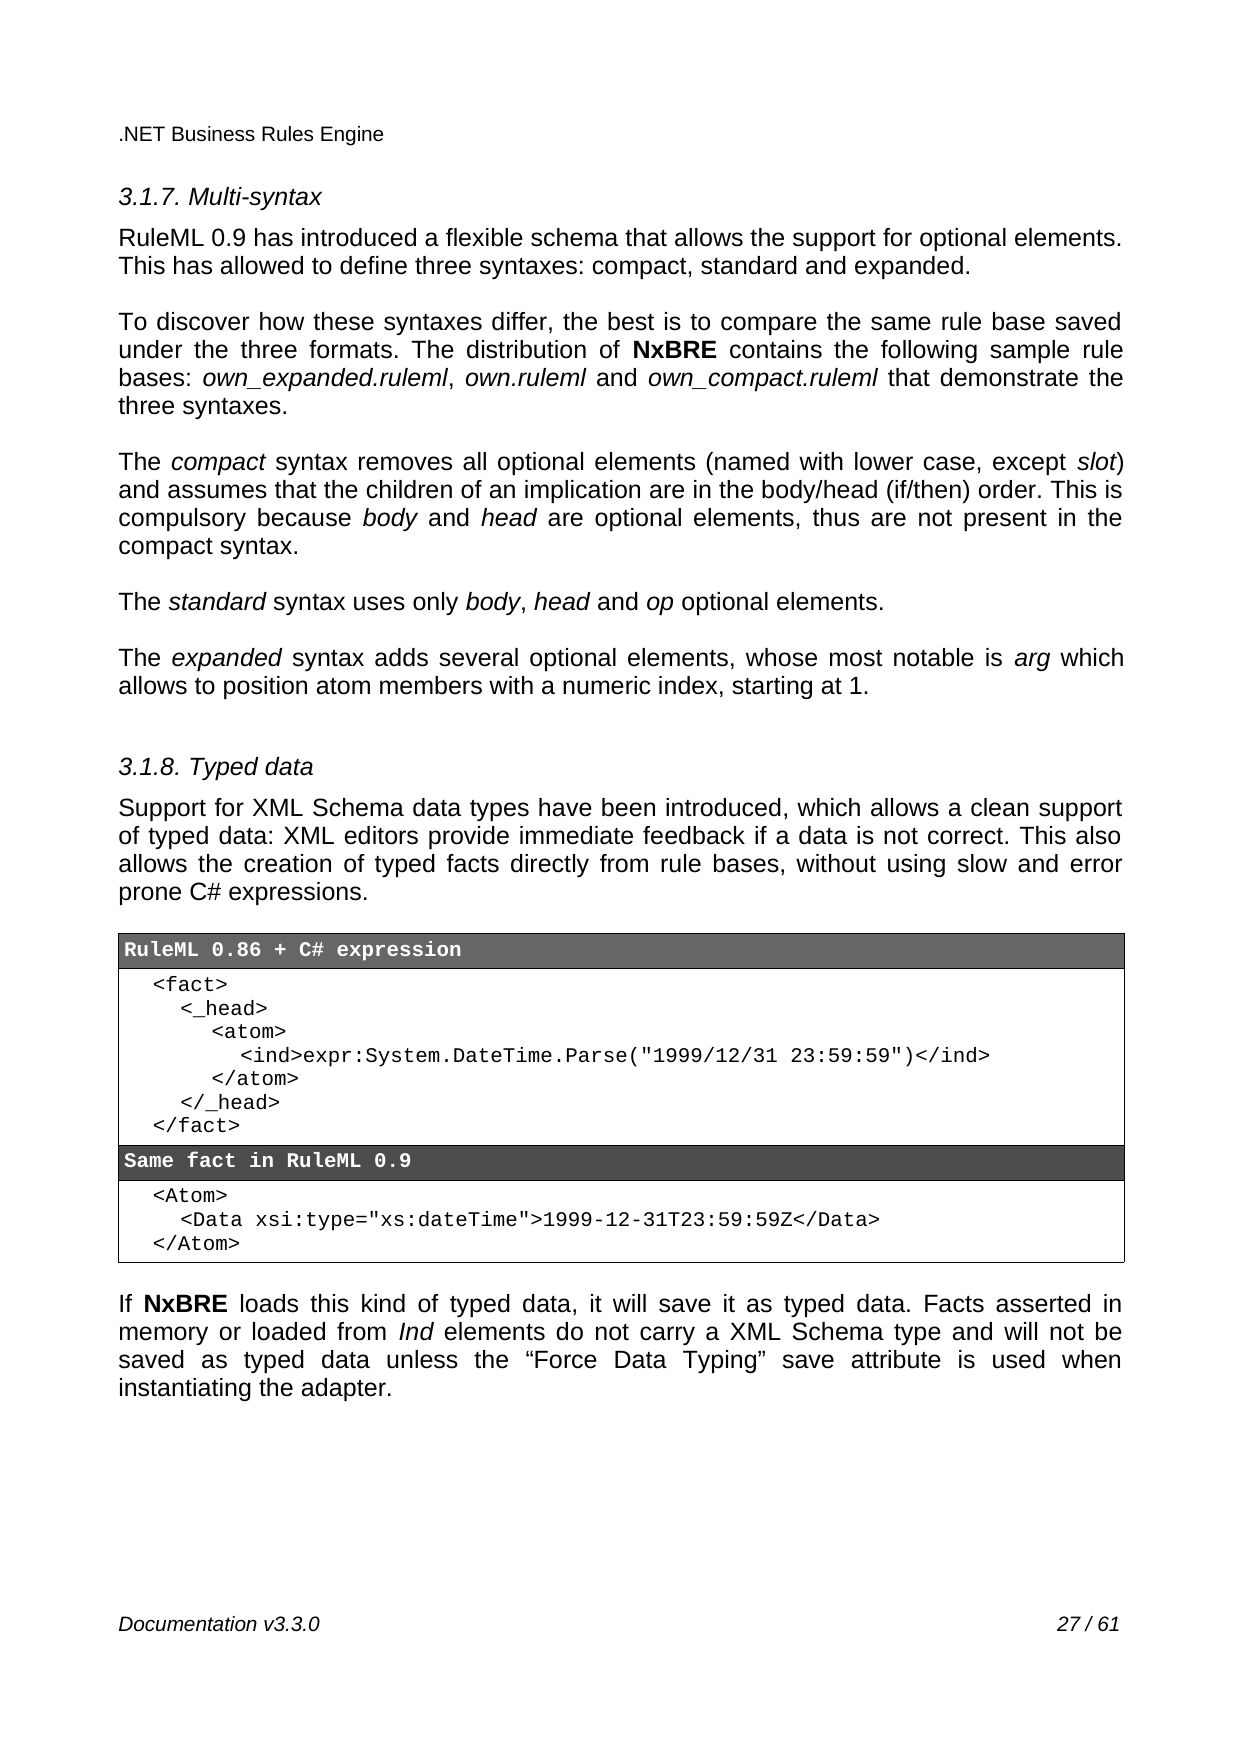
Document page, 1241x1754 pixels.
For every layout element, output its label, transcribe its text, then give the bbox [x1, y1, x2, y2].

text The standard syntax uses only body, head and op optional elements. [118, 588, 1124, 616]
table_header RuleML 0.86 + C# expression [119, 934, 1124, 968]
table_cell <fact> <_head> <atom> <ind>expr:System.DateTime.Parse("1999/12/31 23:59:59")</ind> </atom> </_head> </fact> [119, 969, 1124, 1145]
text RuleML 0.9 has introduced a flexible schema that allows the support for optional elements. This has allowed to define three syntaxes: compact, standard and expanded. [118, 223, 1124, 279]
text The expanded syntax adds several optional elements, whose most notable is arg which allows to position atom members with a numeric index, starting at 1. [118, 644, 1124, 700]
table_cell <Atom> <Data xsi:type="xs:dateTime">1999-12-31T23:59:59Z</Data> </Atom> [119, 1181, 1124, 1262]
text Support for XML Schema data types have been introduced, which allows a clean support of typed data: XML editors provide immediate feedback if a data is not correct. This also allows the creation of typed facts directly from rule bases, without using slow and error prone C# expressions. [118, 793, 1124, 906]
table_cell Same fact in RuleML 0.9 [119, 1146, 1124, 1180]
subtitle Multi-syntax [118, 183, 1124, 211]
text The compact syntax removes all optional elements (named with lower case, except slot) and assumes that the children of an implication are in the body/head (if/then) order. This is compulsory because body and head are optional elements, thus are not present in the compact syntax. [118, 448, 1124, 560]
subtitle Typed data [118, 753, 1124, 781]
text To discover how these syntaxes differ, the best is to compare the same rule base saved under the three formats. The distribution of NxBRE contains the following sample rule bases: own_expanded.ruleml, own.ruleml and own_compact.ruleml that demonstrate the three syntaxes. [118, 308, 1124, 420]
text If NxBRE loads this kind of typed data, it will save it as typed data. Facts asserted in memory or loaded from Ind elements do not carry a XML Schema type and will not be saved as typed data unless the “Force Data Typing” save attribute is used when instantiating the adapter. [118, 1290, 1124, 1402]
